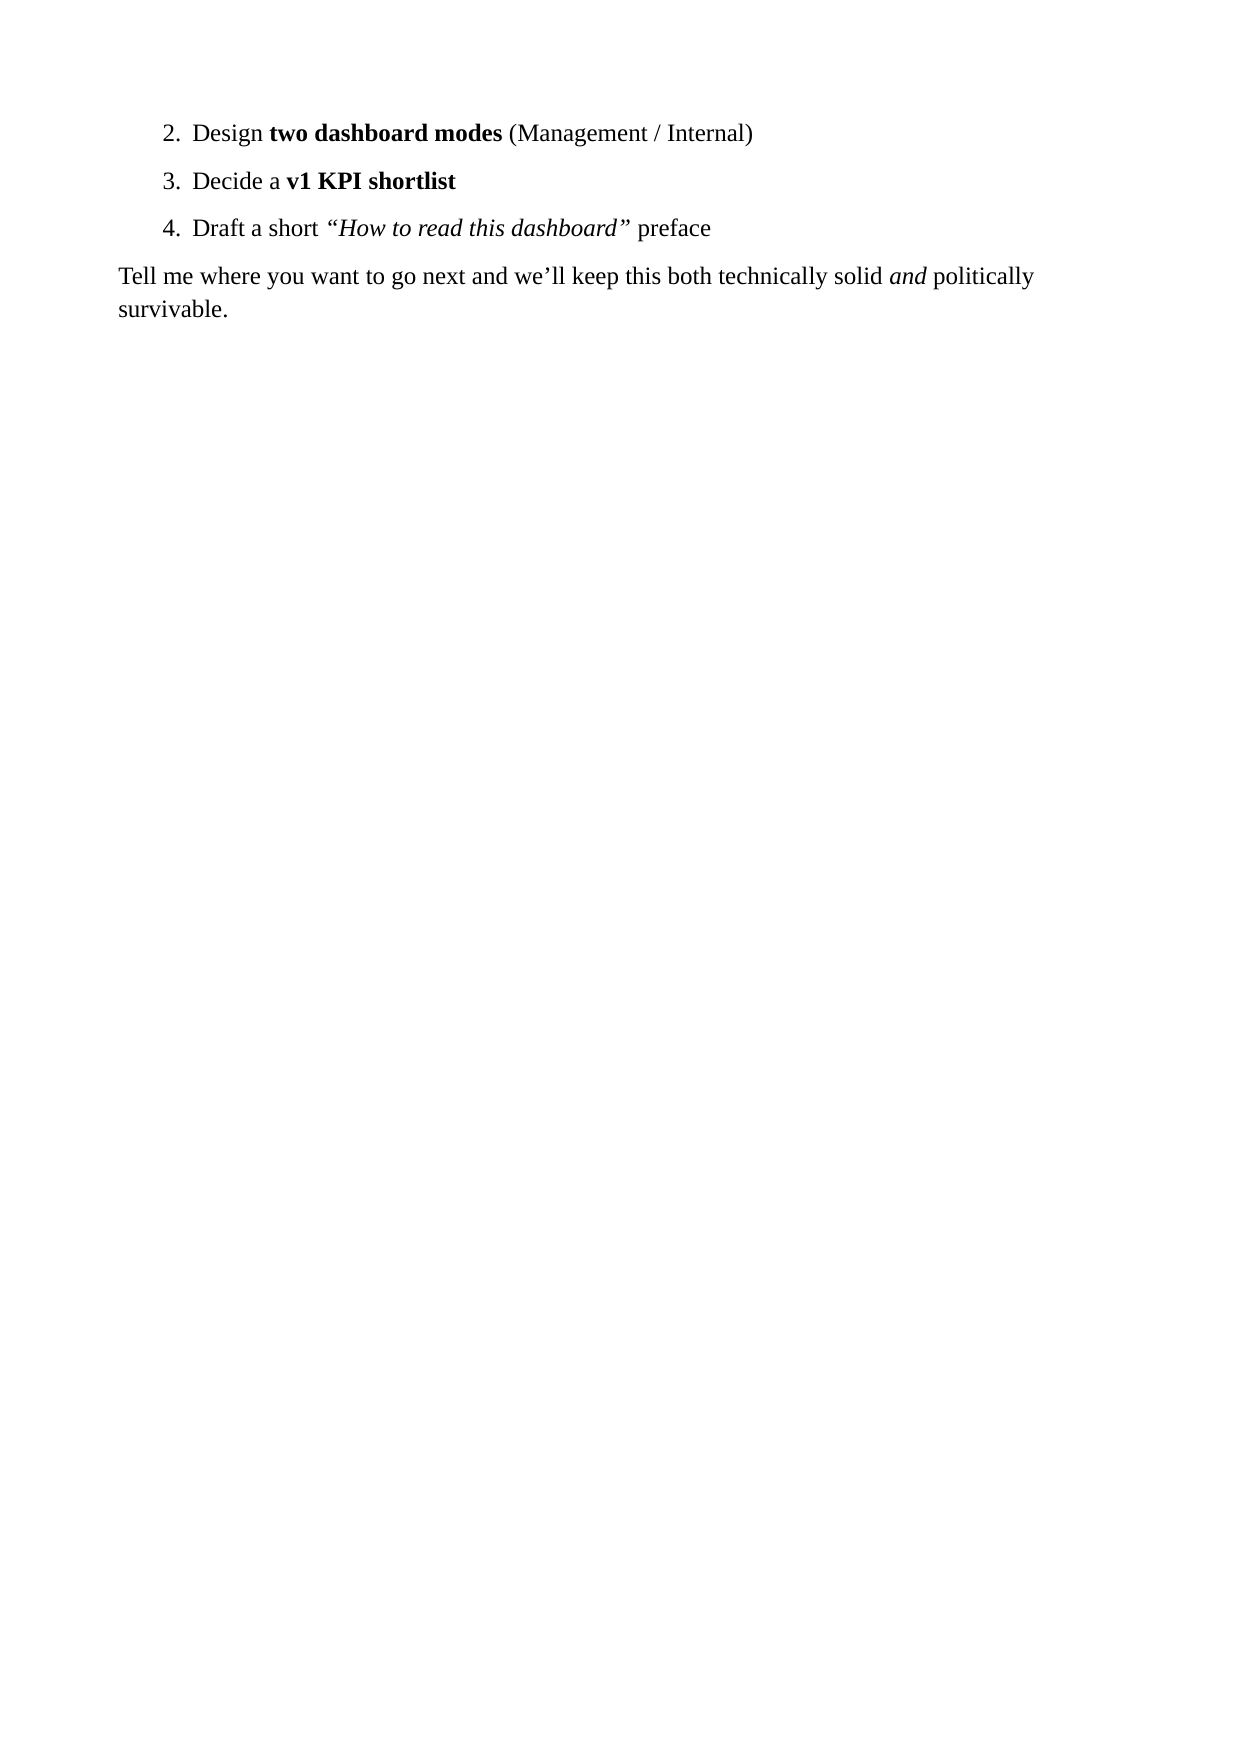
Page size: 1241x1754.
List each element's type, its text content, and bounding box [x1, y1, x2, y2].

text Tell me where you want to go next and we’ll keep this both technically solid and politically survivable. [118, 261, 1122, 323]
list Design two dashboard modes (Management / Internal) [162, 118, 1122, 147]
list Draft a short “How to read this dashboard” preface [162, 213, 1122, 242]
list Decide a v1 KPI shortlist [162, 166, 1122, 194]
